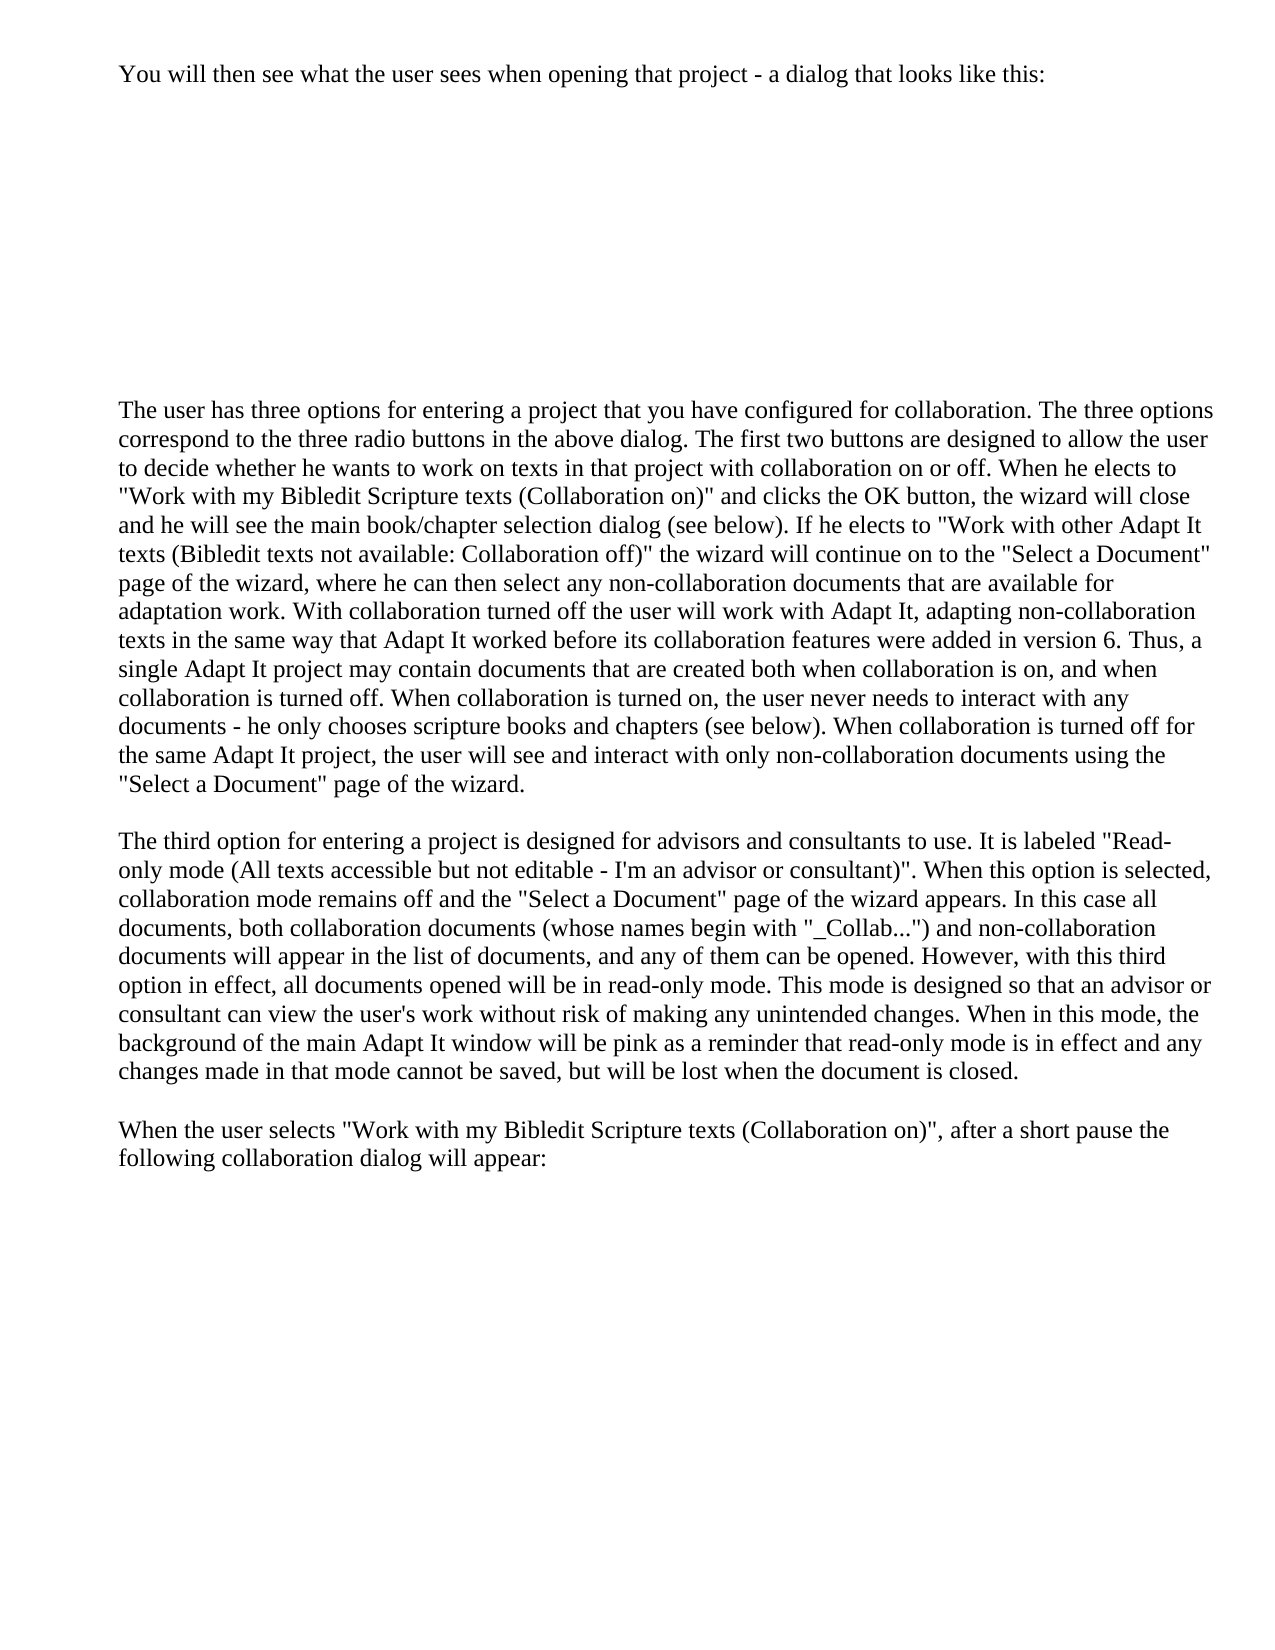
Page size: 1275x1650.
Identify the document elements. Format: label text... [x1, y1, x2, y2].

text When the user selects "Work with my Bibledit Scripture texts (Collaboration on)", after a short pause the following collaboration dialog will appear: [118, 1115, 1216, 1172]
text You will then see what the user sees when opening that project - a dialog that looks like this: [118, 59, 1216, 88]
text The user has three options for entering a project that you have configured for collaboration. The three options correspond to the three radio buttons in the above dialog. The first two buttons are designed to allow the user to decide whether he wants to work on texts in that project with collaboration on or off. When he elects to "Work with my Bibledit Scripture texts (Collaboration on)" and clicks the OK button, the wizard will close and he will see the main book/chapter selection dialog (see below). If he elects to "Work with other Adapt It texts (Bibledit texts not available: Collaboration off)" the wizard will continue on to the "Select a Document" page of the wizard, where he can then select any non-collaboration documents that are available for adaptation work. With collaboration turned off the user will work with Adapt It, adapting non-collaboration texts in the same way that Adapt It worked before its collaboration features were added in version 6. Thus, a single Adapt It project may contain documents that are created both when collaboration is on, and when collaboration is turned off. When collaboration is turned on, the user never needs to interact with any documents - he only chooses scripture books and chapters (see below). When collaboration is turned off for the same Adapt It project, the user will see and interact with only non-collaboration documents using the "Select a Document" page of the wizard. The third option for entering a project is designed for advisors and consultants to use. It is labeled "Read-only mode (All texts accessible but not editable - I'm an advisor or consultant)". When this option is selected, collaboration mode remains off and the "Select a Document" page of the wizard appears. In this case all documents, both collaboration documents (whose names begin with "_Collab...") and non-collaboration documents will appear in the list of documents, and any of them can be opened. However, with this third option in effect, all documents opened will be in read-only mode. This mode is designed so that an advisor or consultant can view the user's work without risk of making any unintended changes. When in this mode, the background of the main Adapt It window will be pink as a reminder that read-only mode is in effect and any changes made in that mode cannot be saved, but will be lost when the document is closed. [118, 395, 1216, 1085]
